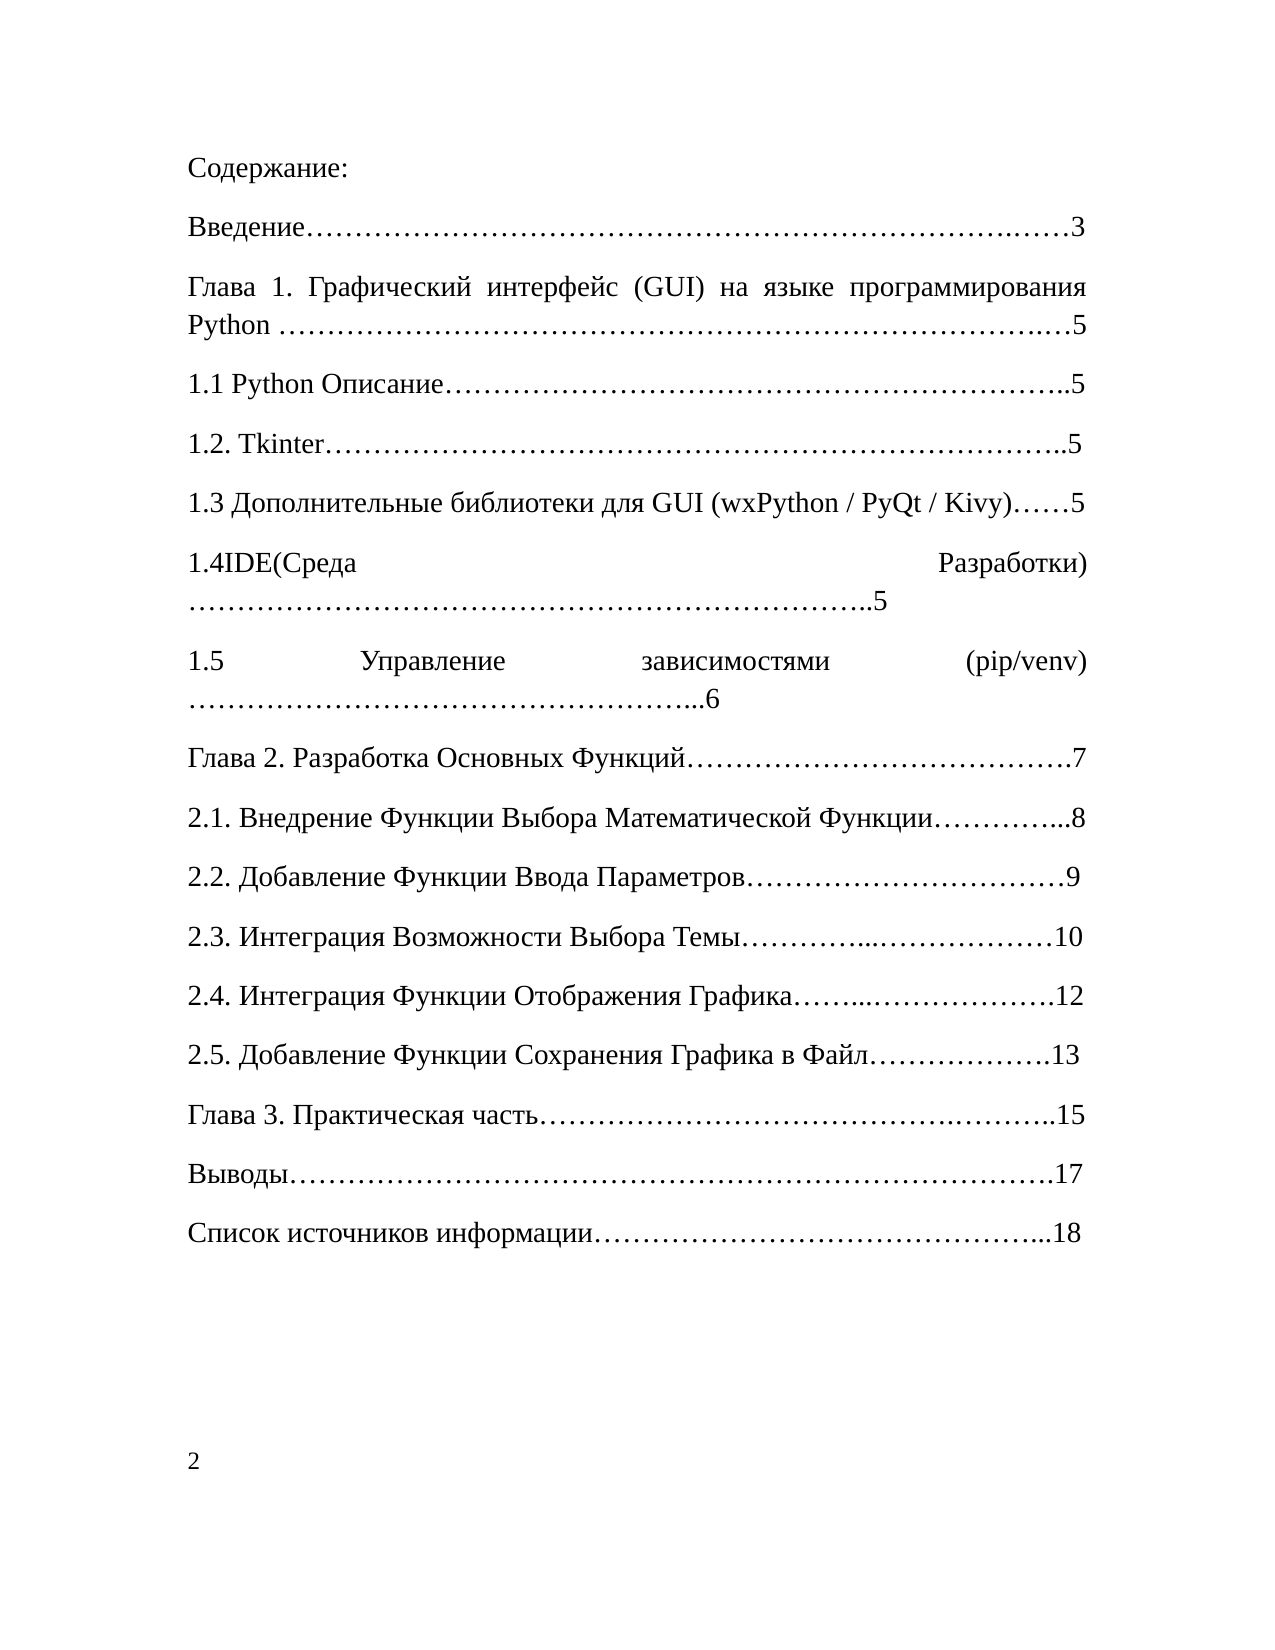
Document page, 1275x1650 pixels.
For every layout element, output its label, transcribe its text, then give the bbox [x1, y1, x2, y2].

text 2.4. Интеграция Функции Отображения Графика……...……………….12 [187, 978, 1087, 1012]
text Выводы…………………………………………………………………….17 [187, 1156, 1087, 1190]
text 1.2. Tkinter…………………………………………………………………..5 [187, 426, 1087, 459]
text 1.5 Управление зависимостями (pip/venv)……………………………………………...6 [187, 643, 1087, 715]
text 2.1. Внедрение Функции Выбора Математической Функции…………...8 [187, 800, 1087, 833]
text 2.5. Добавление Функции Сохранения Графика в Файл……………….13 [187, 1037, 1087, 1071]
text Глава 1. Графический интерфейс (GUI) на языке программирования Python …………………………………………………………………….…5 [187, 269, 1087, 341]
text 2.3. Интеграция Возможности Выбора Темы…………...………………10 [187, 919, 1087, 952]
text 2.2. Добавление Функции Ввода Параметров……………………………9 [187, 859, 1087, 893]
text Введение……………………………………………………………….……3 [187, 209, 1087, 243]
text Содержание: [187, 150, 1087, 183]
text Глава 3. Практическая часть…………………………………….………..15 [187, 1097, 1087, 1130]
text Глава 2. Разработка Основных Функций………………………………….7 [187, 741, 1087, 774]
text 1.4IDE(Среда Разработки)……………………………………………………………..5 [187, 545, 1087, 617]
text 1.1 Python Описание………………………………………………………..5 [187, 367, 1087, 400]
text Список источников информации………………………………………...18 [187, 1216, 1087, 1249]
text 1.3 Дополнительные библиотеки для GUI (wxPython / PyQt / Kivy)……5 [187, 485, 1087, 519]
